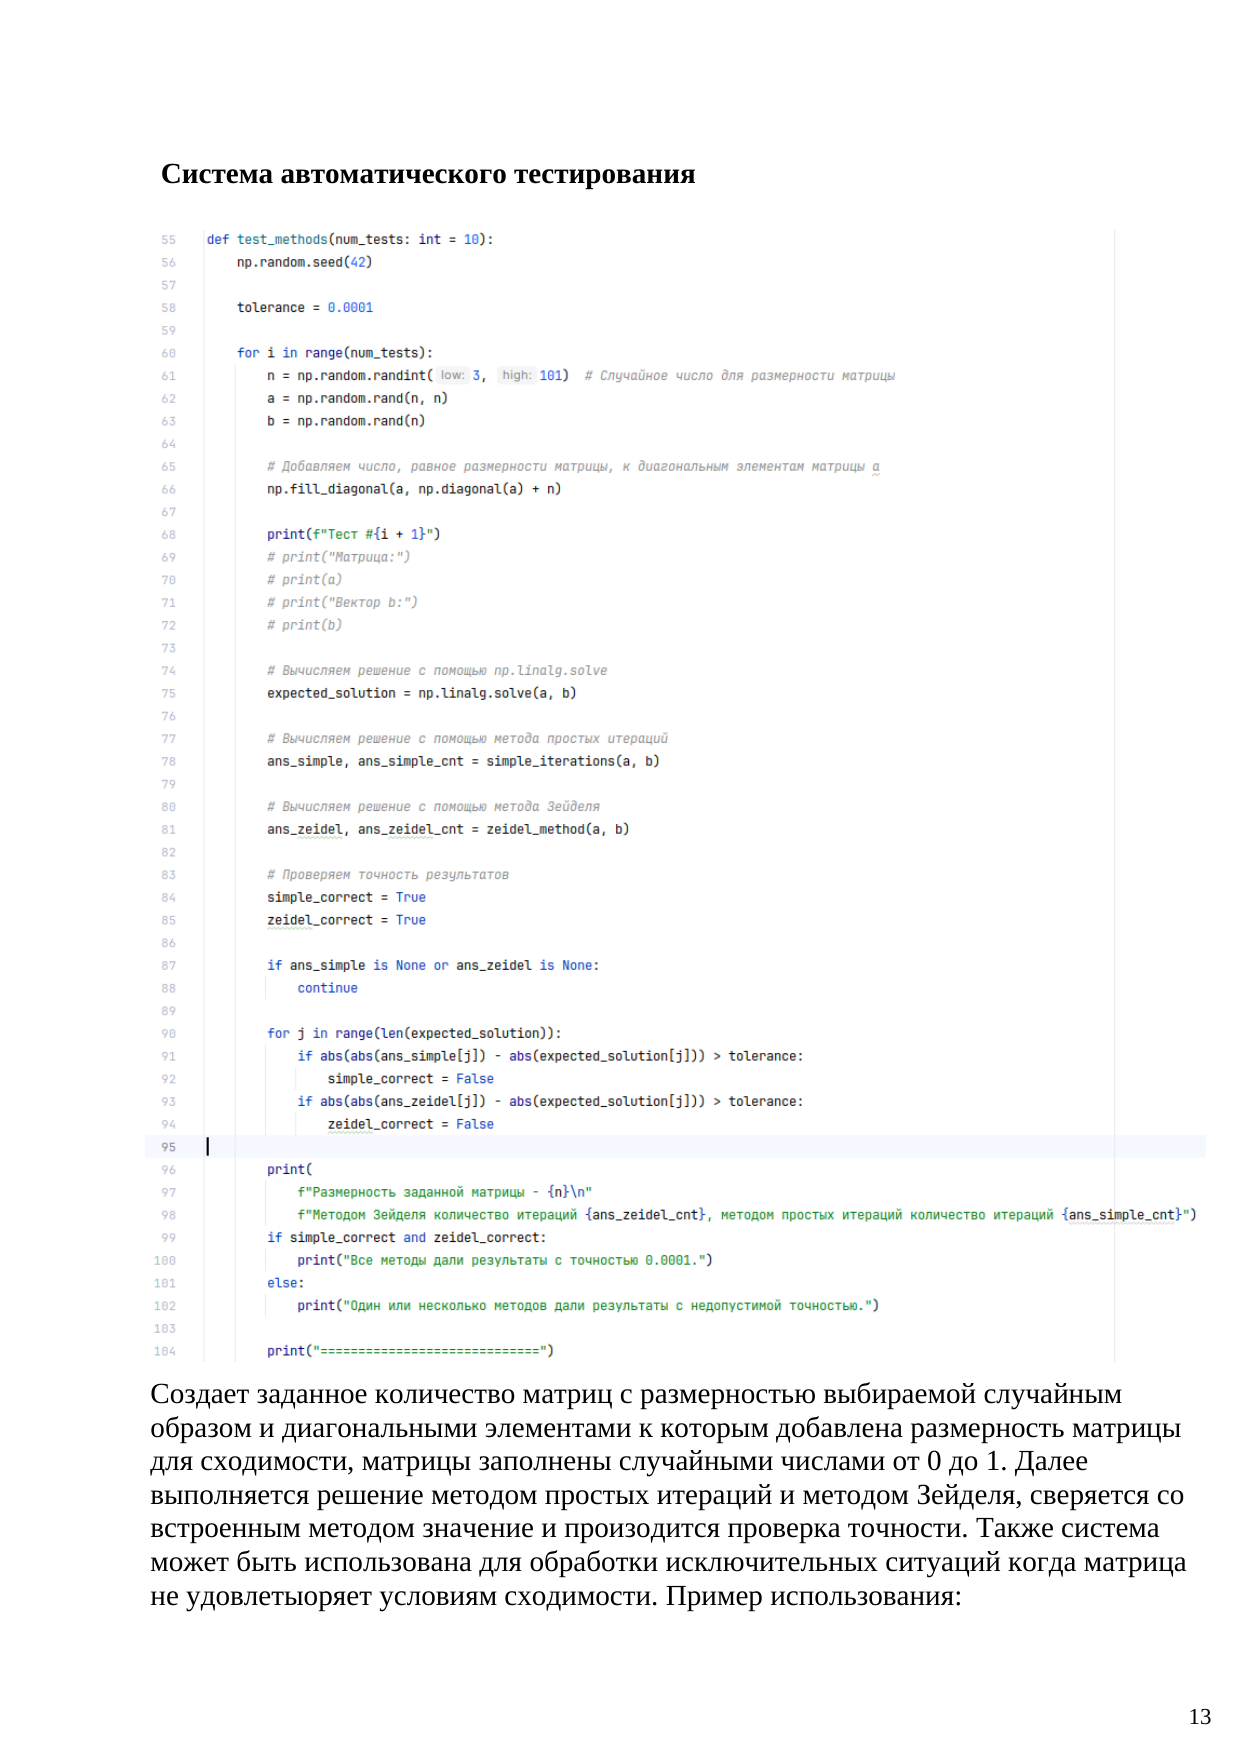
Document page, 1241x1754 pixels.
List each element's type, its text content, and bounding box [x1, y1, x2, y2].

picture [144, 230, 1206, 1362]
text Создает заданное количество матриц с размерностью выбираемой случайным образом и диагональными элементами к которым добавлена размерность матрицы для сходимости, матрицы заполнены случайными числами от 0 до 1. Далее выполняется решение методом простых итераций и методом Зейделя, сверяется со встроенным методом значение и произодится проверка точности. Также система может быть использована для обработки исключительных ситуаций когда матрица не удовлетыоряет условиям сходимости. Пример использования: [150, 245, 1211, 1611]
subtitle Система автоматического тестирования [150, 156, 1211, 190]
